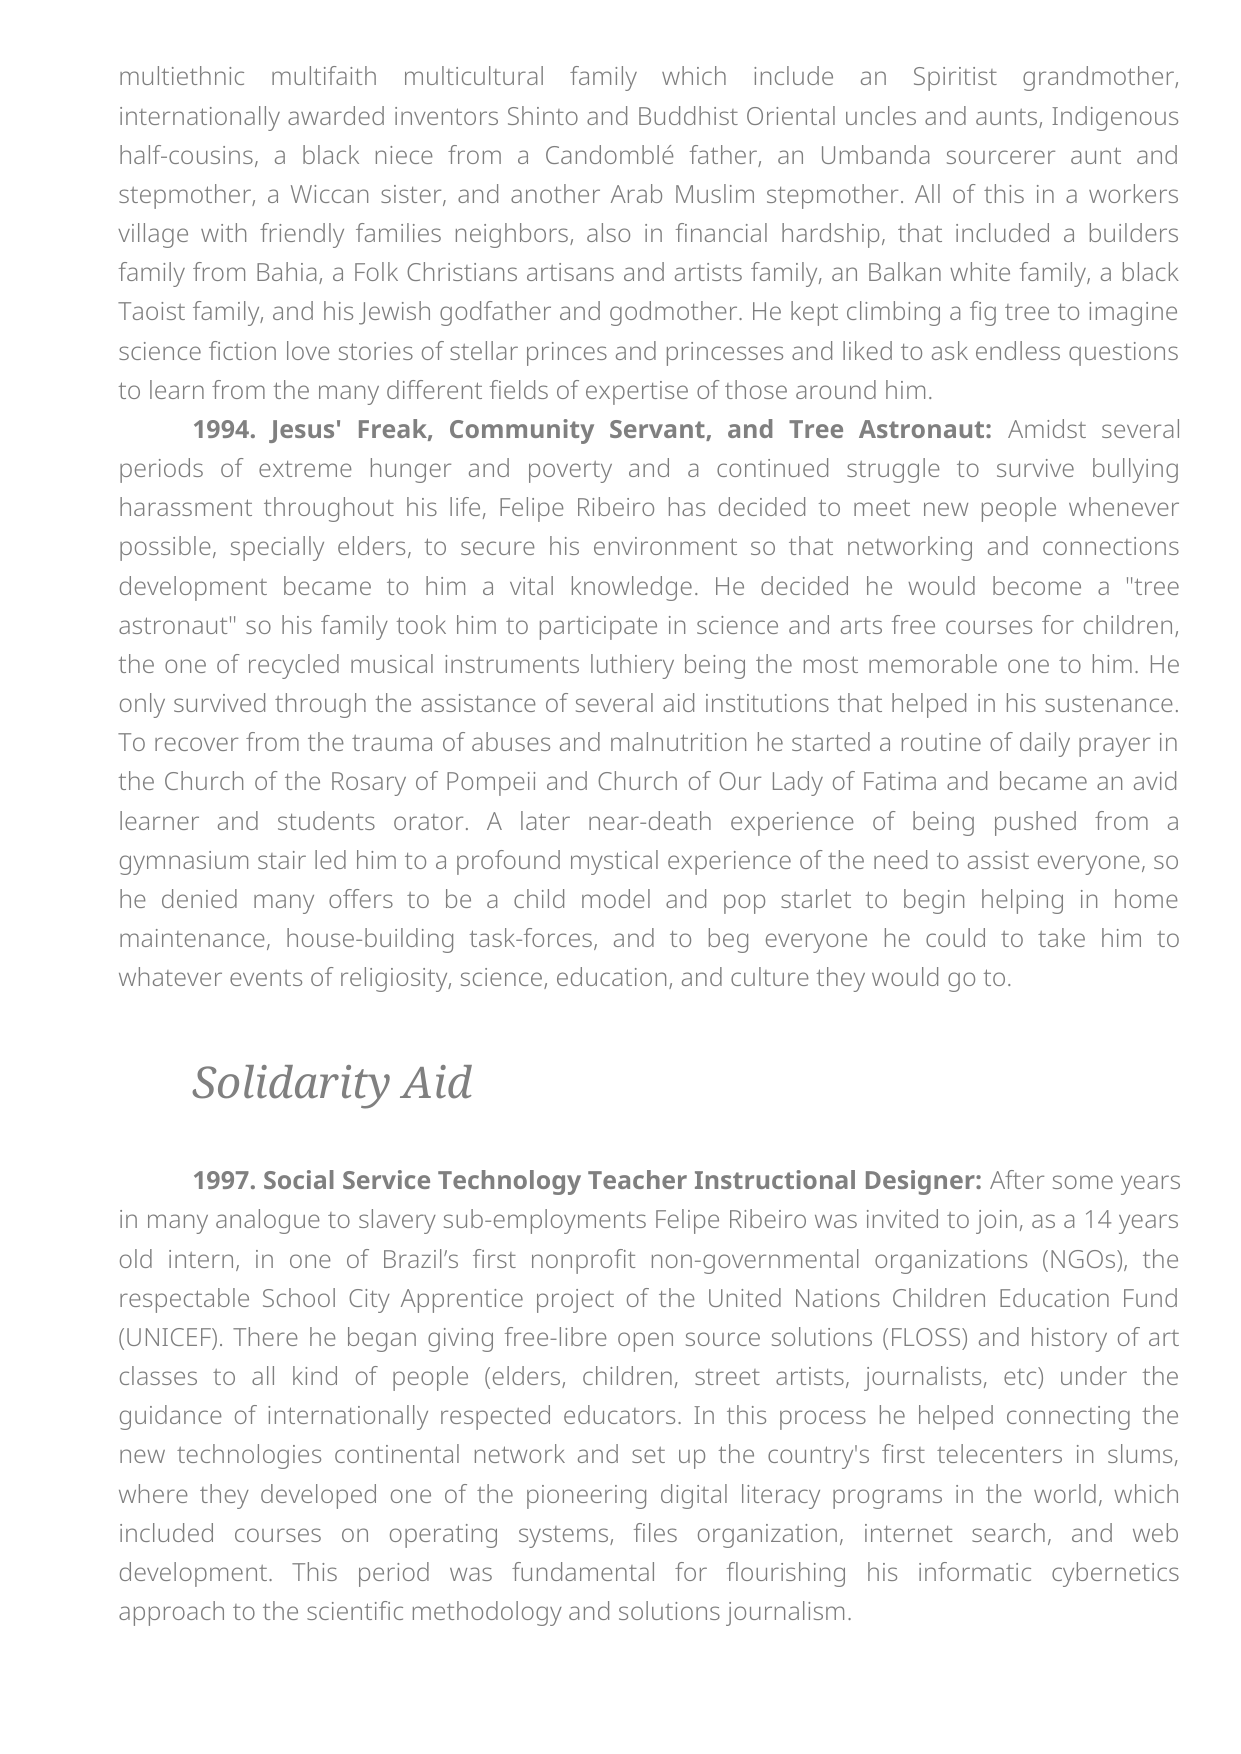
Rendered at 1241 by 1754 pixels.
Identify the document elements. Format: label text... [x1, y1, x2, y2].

subtitle Solidarity Aid [118, 1051, 1181, 1111]
text [118, 1633, 1181, 1667]
text 1997. Social Service Technology Teacher Instructional Designer: After some years in many analogue to slavery sub-employments Felipe Ribeiro was invited to join, as a 14 years old intern, in one of Brazil’s first nonprofit non-governmental organizations (NGOs), the respectable School City Apprentice project of the United Nations Children Education Fund (UNICEF). There he began giving free-libre open source solutions (FLOSS) and history of art classes to all kind of people (elders, children, street artists, journalists, etc) under the guidance of internationally respected educators. In this process he helped connecting the new technologies continental network and set up the country's first telecenters in slums, where they developed one of the pioneering digital literacy programs in the world, which included courses on operating systems, files organization, internet search, and web development. This period was fundamental for flourishing his informatic cybernetics approach to the scientific methodology and solutions journalism. [118, 1124, 1181, 1628]
text 1994. Jesus' Freak, Community Servant, and Tree Astronaut: Amidst several periods of extreme hunger and poverty and a continued struggle to survive bullying harassment throughout his life, Felipe Ribeiro has decided to meet new people whenever possible, specially elders, to secure his environment so that networking and connections development became to him a vital knowledge. He decided he would become a "tree astronaut" so his family took him to participate in science and arts free courses for children, the one of recycled musical instruments luthiery being the most memorable one to him. He only survived through the assistance of several aid institutions that helped in his sustenance. To recover from the trauma of abuses and malnutrition he started a routine of daily prayer in the Church of the Rosary of Pompeii and Church of Our Lady of Fatima and became an avid learner and students orator. A later near-death experience of being pushed from a gymnasium stair led him to a profound mystical experience of the need to assist everyone, so he denied many offers to be a child model and pop starlet to begin helping in home maintenance, house-building task-forces, and to beg everyone he could to take him to whatever events of religiosity, science, education, and culture they would go to. [118, 412, 1181, 994]
text multiethnic multifaith multicultural family which include an Spiritist grandmother, internationally awarded inventors Shinto and Buddhist Oriental uncles and aunts, Indigenous half-cousins, a black niece from a Candomblé father, an Umbanda sourcerer aunt and stepmother, a Wiccan sister, and another Arab Muslim stepmother. All of this in a workers village with friendly families neighbors, also in financial hardship, that included a builders family from Bahia, a Folk Christians artisans and artists family, an Balkan white family, a black Taoist family, and his Jewish godfather and godmother. He kept climbing a fig tree to imagine science fiction love stories of stellar princes and princesses and liked to ask endless questions to learn from the many different fields of expertise of those around him. [118, 59, 1181, 406]
